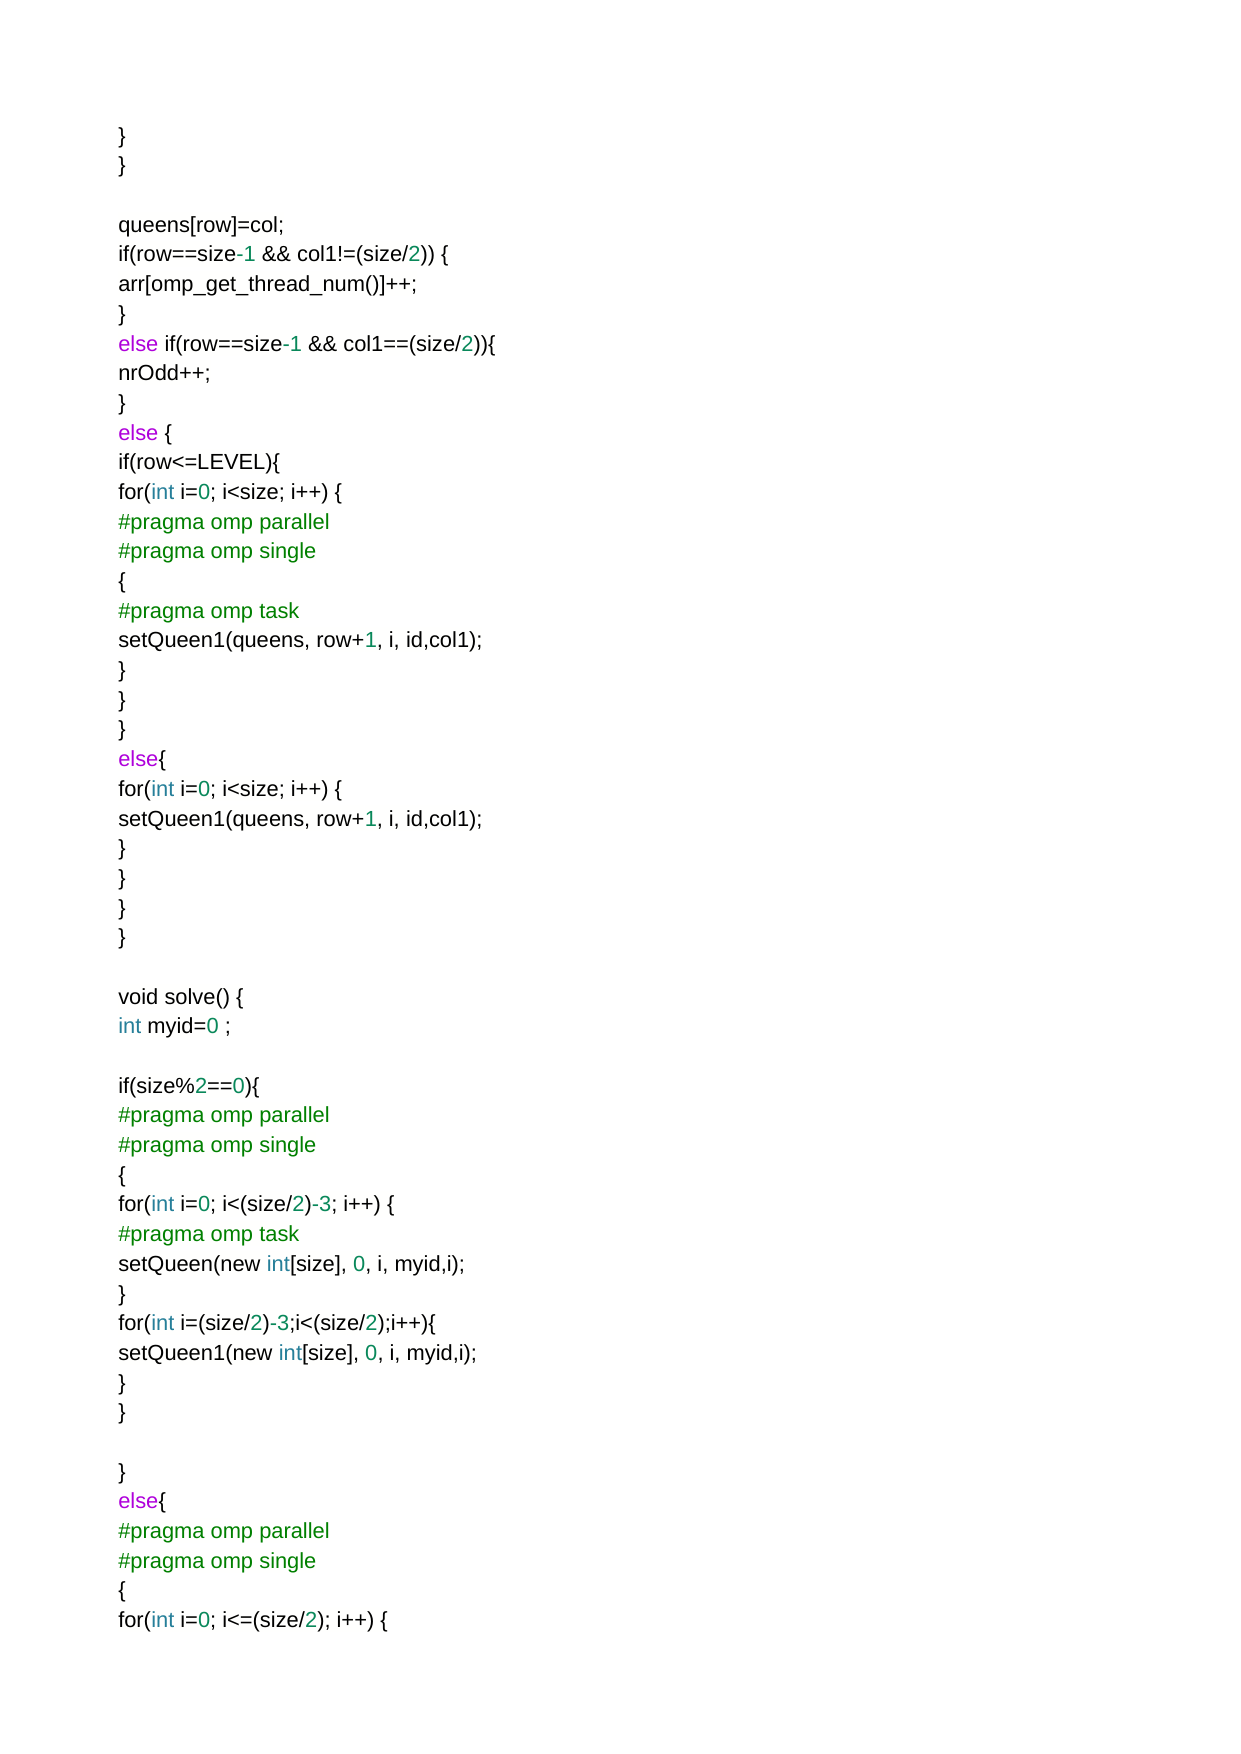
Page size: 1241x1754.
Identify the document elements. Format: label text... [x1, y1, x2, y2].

text } [118, 296, 1122, 326]
text else{ [118, 1484, 1122, 1513]
text else{ [118, 742, 1122, 771]
text for(int i=0; i<=(size/2); i++) { [118, 1602, 1122, 1632]
text } [118, 1276, 1122, 1306]
text for(int i=(size/2)-3;i<(size/2);i++){ [118, 1306, 1122, 1335]
text } [118, 831, 1122, 860]
text #pragma omp task [118, 1217, 1122, 1246]
text } [118, 890, 1122, 920]
text #pragma omp single [118, 1127, 1122, 1157]
text } [118, 118, 1122, 148]
text if(size%2==0){ [118, 1068, 1122, 1098]
text #pragma omp task [118, 593, 1122, 623]
text else if(row==size-1 && col1==(size/2)){ [118, 326, 1122, 356]
text { [118, 563, 1122, 593]
text #pragma omp parallel [118, 504, 1122, 534]
text } [118, 860, 1122, 890]
text if(row==size-1 && col1!=(size/2)) { [118, 237, 1122, 267]
text #pragma omp parallel [118, 1513, 1122, 1543]
text void solve() { [118, 979, 1122, 1009]
text setQueen(new int[size], 0, i, myid,i); [118, 1246, 1122, 1276]
text #pragma omp single [118, 1543, 1122, 1573]
text queens[row]=col; [118, 207, 1122, 237]
text for(int i=0; i<size; i++) { [118, 771, 1122, 801]
text } [118, 148, 1122, 177]
text #pragma omp parallel [118, 1098, 1122, 1127]
text } [118, 1365, 1122, 1395]
text for(int i=0; i<(size/2)-3; i++) { [118, 1187, 1122, 1217]
text else { [118, 415, 1122, 445]
text if(row<=LEVEL){ [118, 445, 1122, 474]
text } [118, 1454, 1122, 1484]
text setQueen1(new int[size], 0, i, myid,i); [118, 1335, 1122, 1365]
text int myid=0 ; [118, 1009, 1122, 1038]
text #pragma omp single [118, 534, 1122, 563]
text setQueen1(queens, row+1, i, id,col1); [118, 623, 1122, 652]
text } [118, 652, 1122, 682]
text for(int i=0; i<size; i++) { [118, 474, 1122, 504]
text nrOdd++; [118, 356, 1122, 385]
text } [118, 682, 1122, 712]
text } [118, 920, 1122, 949]
text { [118, 1573, 1122, 1602]
text setQueen1(queens, row+1, i, id,col1); [118, 801, 1122, 831]
text } [118, 385, 1122, 415]
text arr[omp_get_thread_num()]++; [118, 267, 1122, 296]
text } [118, 712, 1122, 742]
text } [118, 1395, 1122, 1424]
text { [118, 1157, 1122, 1187]
